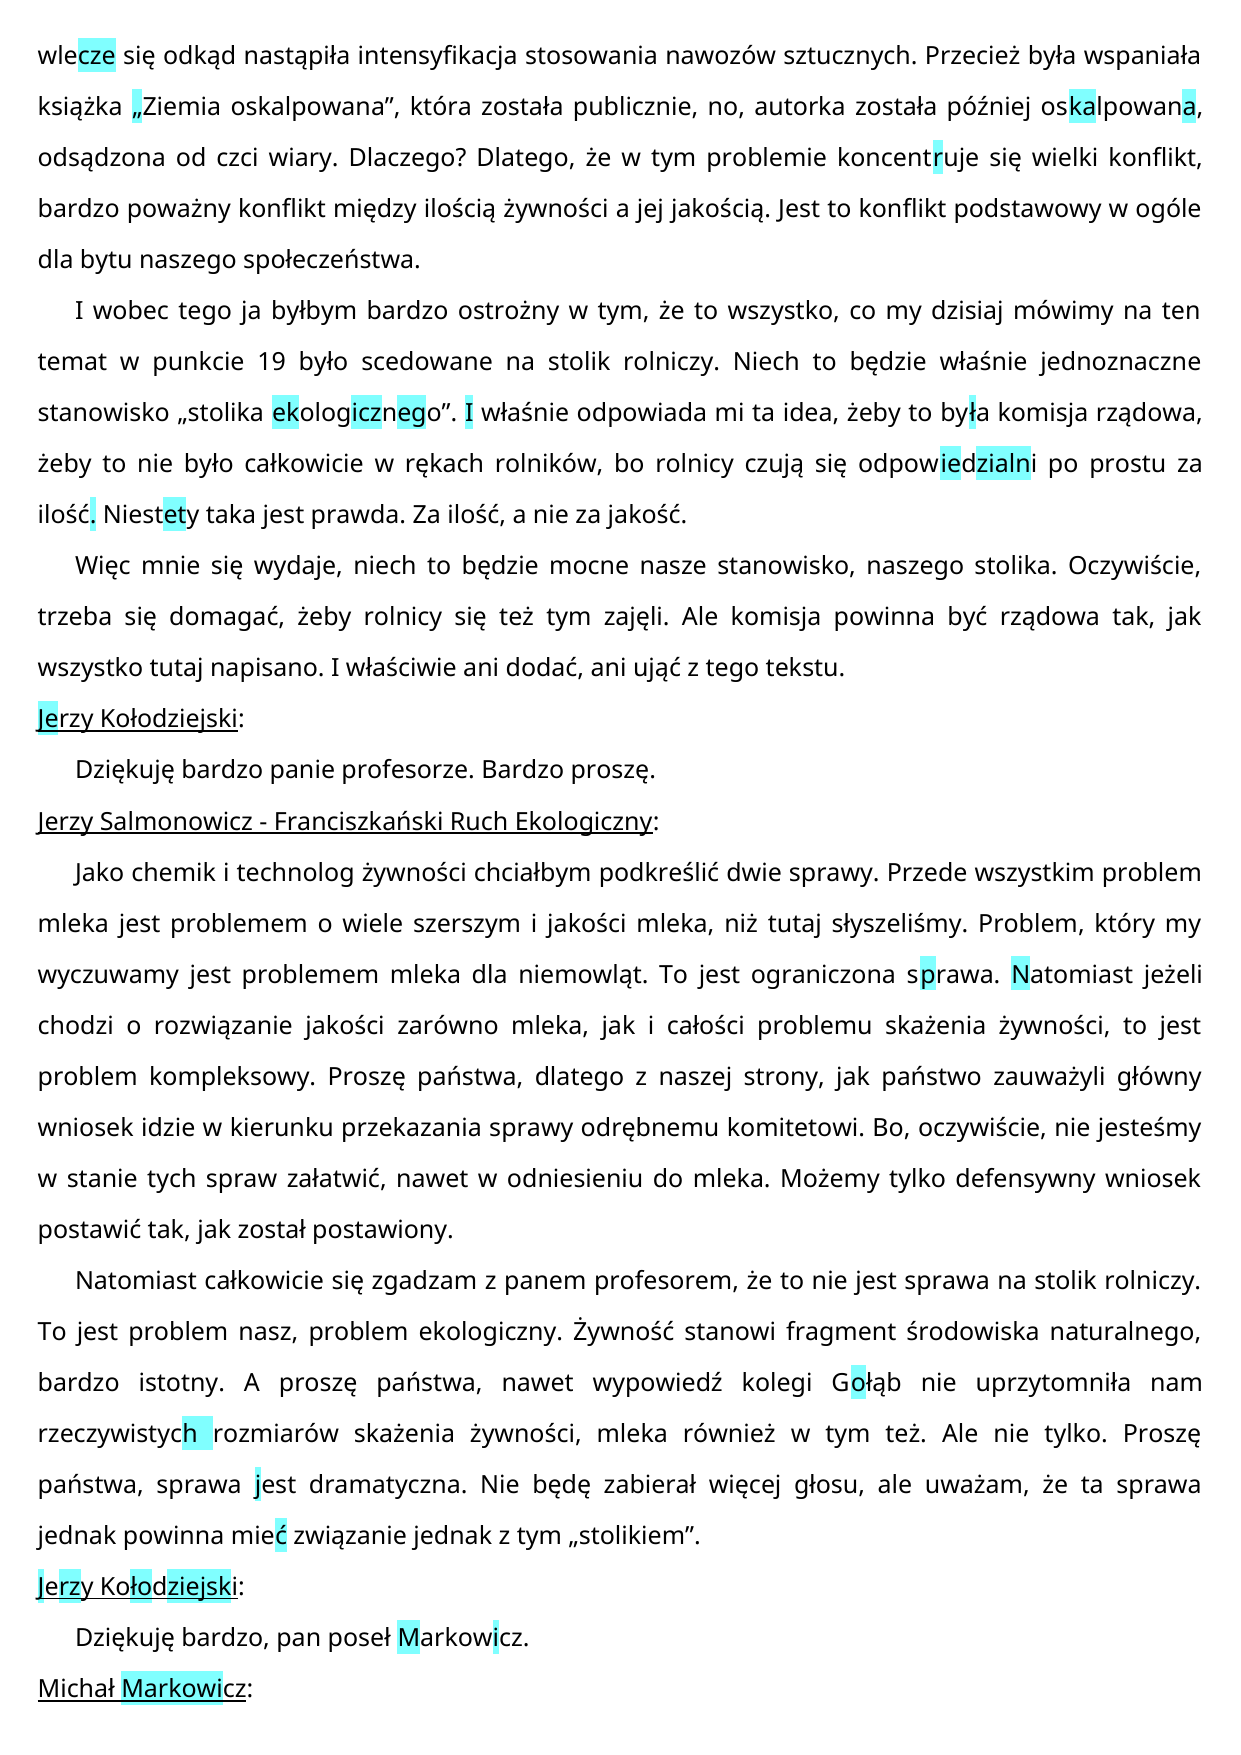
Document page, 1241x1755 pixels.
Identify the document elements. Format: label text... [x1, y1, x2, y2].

text I wobec tego ja byłbym bardzo ostrożny w tym, że to wszystko, co my dzisiaj mówimy na ten temat w punkcie 19 było scedowane na stolik rolniczy. Niech to będzie właśnie jednoznaczne stanowisko „stolika ekologicznego”. I właśnie odpowiada mi ta idea, żeby to była komisja rządowa, żeby to nie było całkowicie w rękach rolników, bo rolnicy czują się odpowiedzialni po prostu za ilość. Niestety taka jest prawda. Za ilość, a nie za jakość. [37, 293, 1203, 531]
text Michał Markowicz: [37, 1671, 1203, 1705]
text Natomiast całkowicie się zgadzam z panem profesorem, że to nie jest sprawa na stolik rolniczy. To jest problem nasz, problem ekologiczny. Żywność stanowi fragment środowiska naturalnego, bardzo istotny. A proszę państwa, nawet wypowiedź kolegi Gołąb nie uprzytomniła nam rzeczywistych rozmiarów skażenia żywności, mleka również w tym też. Ale nie tylko. Proszę państwa, sprawa jest dramatyczna. Nie będę zabierał więcej głosu, ale uważam, że ta sprawa jednak powinna mieć związanie jednak z tym „stolikiem”. [37, 1262, 1203, 1552]
text Dziękuję bardzo panie profesorze. Bardzo proszę. [37, 752, 1203, 786]
text wlecze się odkąd nastąpiła intensyfikacja stosowania nawozów sztucznych. Przecież była wspaniała książka „Ziemia oskalpowana”, która została publicznie, no, autorka została później oskalpowana, odsądzona od czci wiary. Dlaczego? Dlatego, że w tym problemie koncentruje się wielki konflikt, bardzo poważny konflikt między ilością żywności a jej jakością. Jest to konflikt podstawowy w ogóle dla bytu naszego społeczeństwa. [37, 37, 1203, 276]
text Jako chemik i technolog żywności chciałbym podkreślić dwie sprawy. Przede wszystkim problem mleka jest problemem o wiele szerszym i jakości mleka, niż tutaj słyszeliśmy. Problem, który my wyczuwamy jest problemem mleka dla niemowląt. To jest ograniczona sprawa. Natomiast jeżeli chodzi o rozwiązanie jakości zarówno mleka, jak i całości problemu skażenia żywności, to jest problem kompleksowy. Proszę państwa, dlatego z naszej strony, jak państwo zauważyli główny wniosek idzie w kierunku przekazania sprawy odrębnemu komitetowi. Bo, oczywiście, nie jesteśmy w stanie tych spraw załatwić, nawet w odniesieniu do mleka. Możemy tylko defensywny wniosek postawić tak, jak został postawiony. [37, 854, 1203, 1246]
text Jerzy Kołodziejski: [37, 701, 1203, 735]
text Jerzy Salmonowicz - Franciszkański Ruch Ekologiczny: [37, 803, 1203, 837]
text Jerzy Kołodziejski: [37, 1569, 1203, 1603]
text Więc mnie się wydaje, niech to będzie mocne nasze stanowisko, naszego stolika. Oczywiście, trzeba się domagać, żeby rolnicy się też tym zajęli. Ale komisja powinna być rządowa tak, jak wszystko tutaj napisano. I właściwie ani dodać, ani ująć z tego tekstu. [37, 548, 1203, 684]
text Dziękuję bardzo, pan poseł Markowicz. [37, 1620, 1203, 1654]
